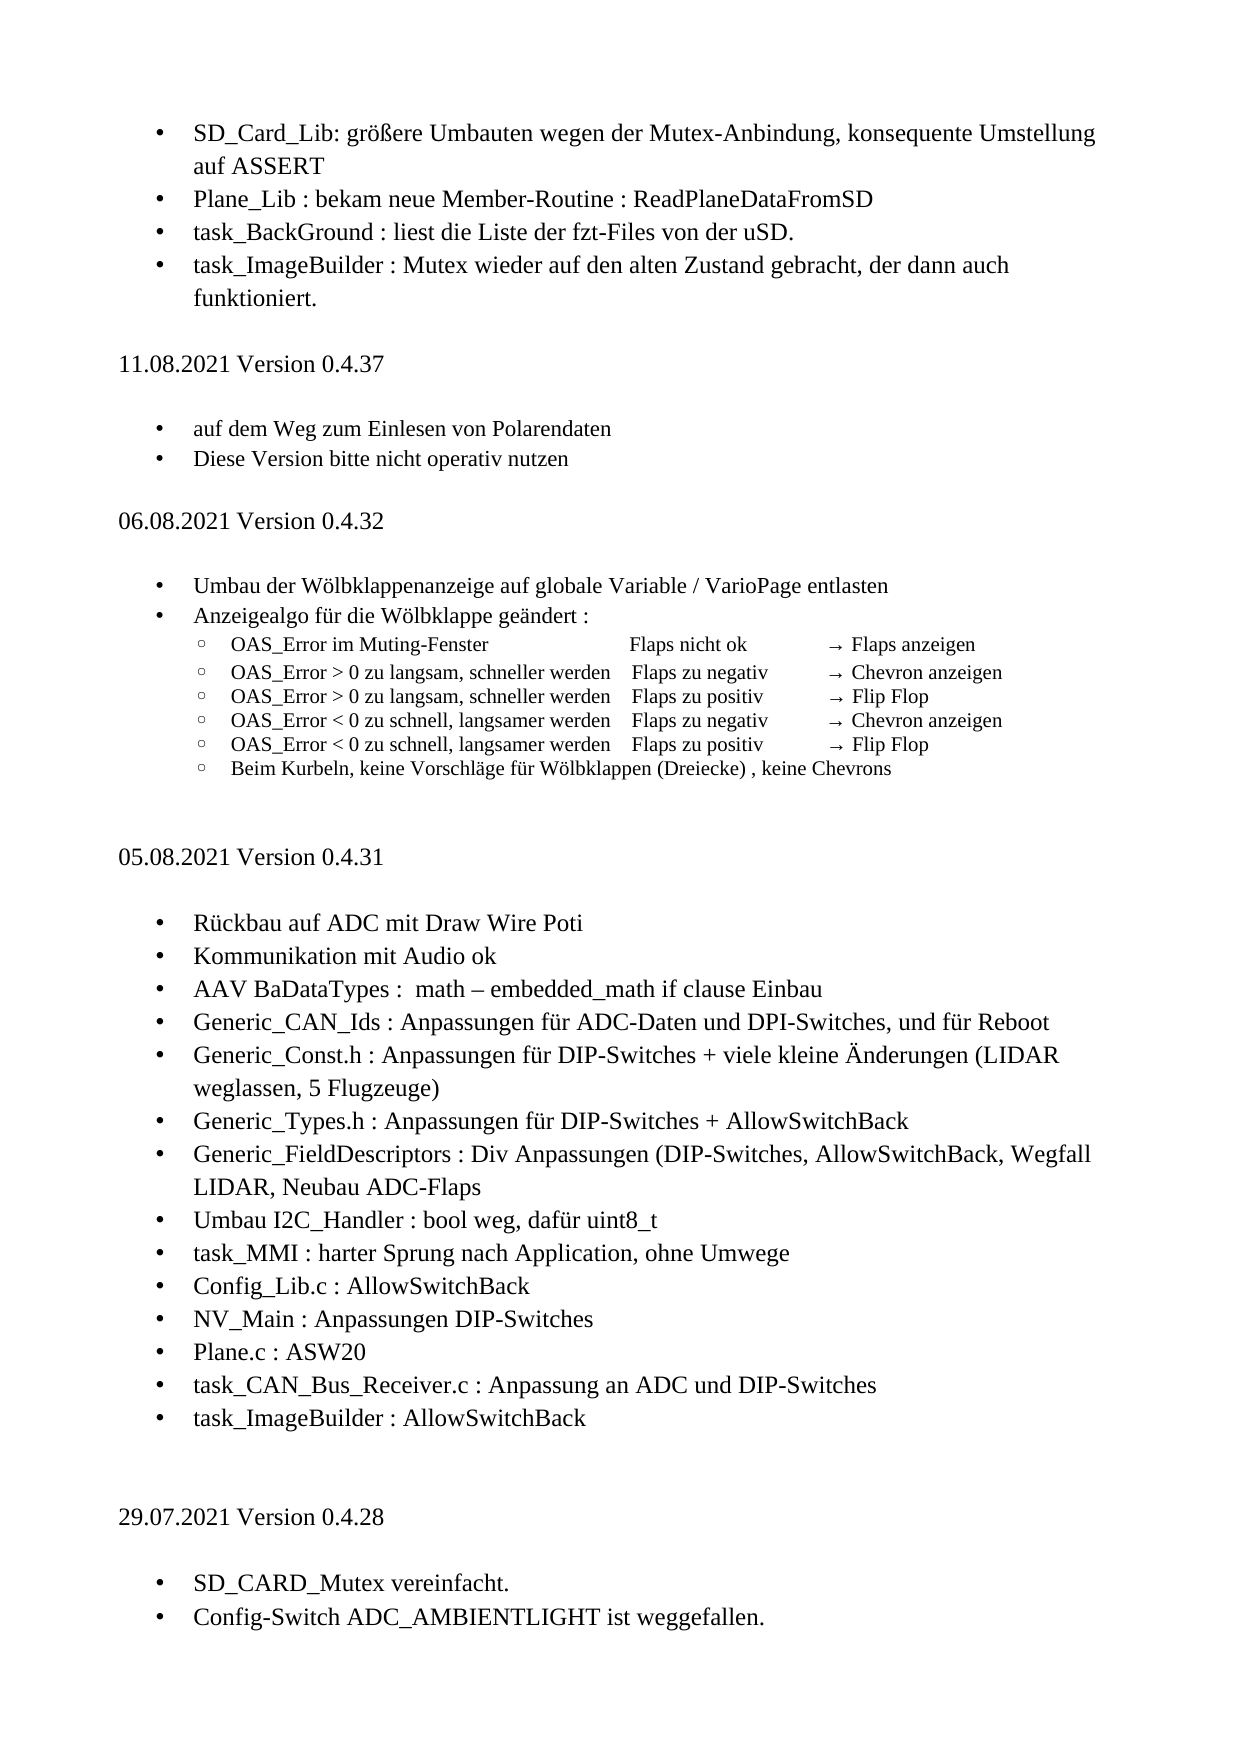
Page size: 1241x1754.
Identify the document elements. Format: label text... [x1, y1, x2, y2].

list Generic_FieldDescriptors : Div Anpassungen (DIP-Switches, AllowSwitchBack, Wegfall LIDAR, Neubau ADC-Flaps [156, 1139, 1122, 1201]
list OAS_Error < 0 zu schnell, langsamer werden Flaps zu positiv → Flip Flop [193, 732, 1122, 756]
text 06.08.2021 Version 0.4.32 [118, 506, 1122, 535]
list Config_Lib.c : AllowSwitchBack [156, 1271, 1122, 1300]
list Generic_CAN_Ids : Anpassungen für ADC-Daten und DPI-Switches, und für Reboot [156, 1007, 1122, 1036]
list SD_Card_Lib: größere Umbauten wegen der Mutex-Anbindung, konsequente Umstellung auf ASSERT [156, 118, 1122, 180]
list Kommunikation mit Audio ok [156, 941, 1122, 970]
list OAS_Error im Muting-Fenster Flaps nicht ok → Flaps anzeigen [193, 632, 1122, 656]
list Generic_Const.h : Anpassungen für DIP-Switches + viele kleine Änderungen (LIDAR weglassen, 5 Flugzeuge) [156, 1040, 1122, 1102]
list auf dem Weg zum Einlesen von Polarendaten [156, 415, 1122, 442]
list Rückbau auf ADC mit Draw Wire Poti [156, 908, 1122, 937]
list OAS_Error > 0 zu langsam, schneller werden Flaps zu positiv → Flip Flop [193, 684, 1122, 708]
list Beim Kurbeln, keine Vorschläge für Wölbklappen (Dreiecke) , keine Chevrons [193, 756, 1122, 780]
list Config-Switch ADC_AMBIENTLIGHT ist weggefallen. [156, 1602, 1122, 1630]
list Umbau I2C_Handler : bool weg, dafür uint8_t [156, 1205, 1122, 1234]
text 05.08.2021 Version 0.4.31 [118, 842, 1122, 871]
text 11.08.2021 Version 0.4.37 [118, 349, 1122, 378]
list Plane_Lib : bekam neue Member-Routine : ReadPlaneDataFromSD [156, 184, 1122, 213]
list task_ImageBuilder : Mutex wieder auf den alten Zustand gebracht, der dann auch funktioniert. [156, 250, 1122, 345]
list AAV BaDataTypes : math – embedded_math if clause Einbau [156, 974, 1122, 1003]
list task_MMI : harter Sprung nach Application, ohne Umwege [156, 1238, 1122, 1267]
list task_ImageBuilder : AllowSwitchBack [156, 1403, 1122, 1465]
list SD_CARD_Mutex vereinfacht. [156, 1568, 1122, 1597]
list OAS_Error > 0 zu langsam, schneller werden Flaps zu negativ → Chevron anzeigen [193, 660, 1122, 684]
text 29.07.2021 Version 0.4.28 [118, 1502, 1122, 1531]
list task_CAN_Bus_Receiver.c : Anpassung an ADC und DIP-Switches [156, 1370, 1122, 1399]
list Generic_Types.h : Anpassungen für DIP-Switches + AllowSwitchBack [156, 1106, 1122, 1135]
list Anzeigealgo für die Wölbklappe geändert : [156, 602, 1122, 628]
list OAS_Error < 0 zu schnell, langsamer werden Flaps zu negativ → Chevron anzeigen [193, 708, 1122, 732]
list task_BackGround : liest die Liste der fzt-Files von der uSD. [156, 217, 1122, 246]
list Diese Version bitte nicht operativ nutzen [156, 446, 1122, 502]
list Umbau der Wölbklappenanzeige auf globale Variable / VarioPage entlasten [156, 572, 1122, 598]
list Plane.c : ASW20 [156, 1337, 1122, 1366]
list NV_Main : Anpassungen DIP-Switches [156, 1304, 1122, 1333]
